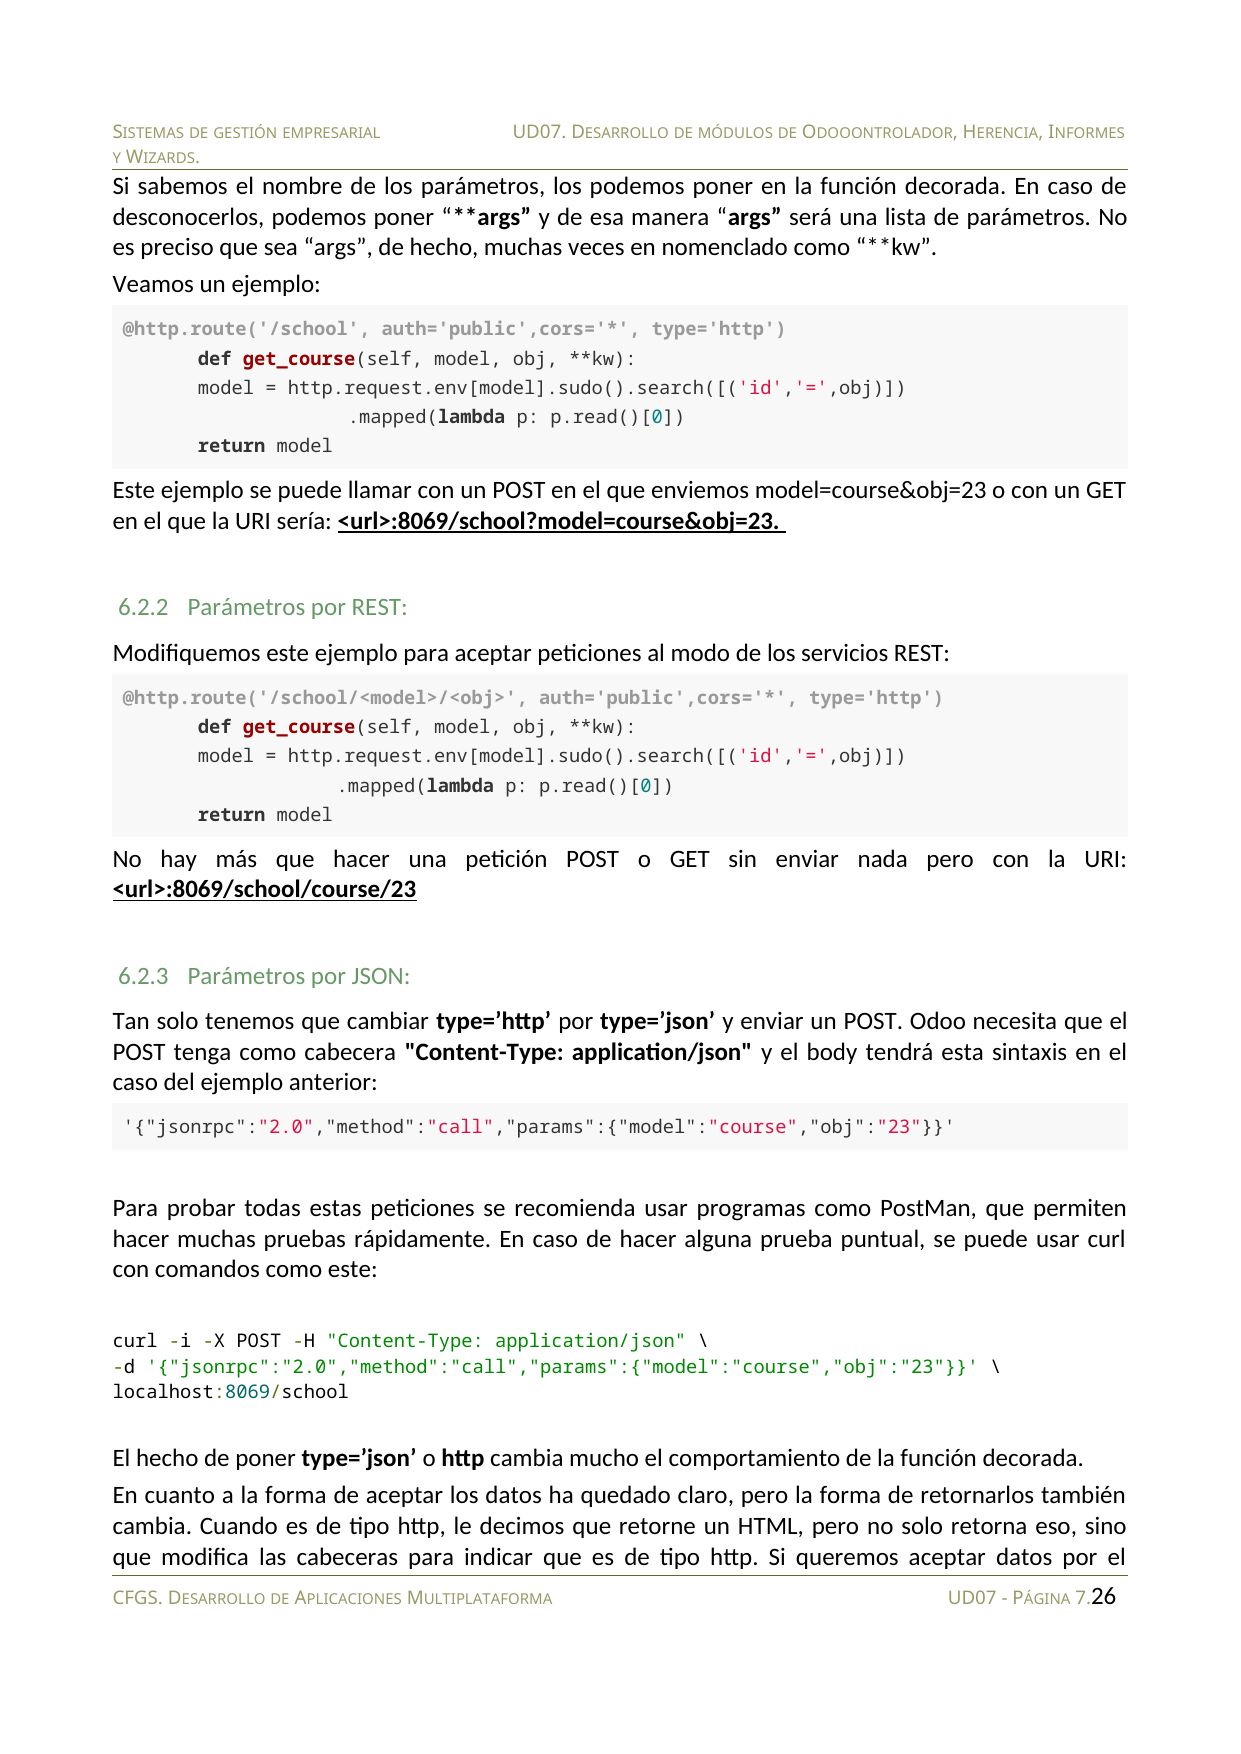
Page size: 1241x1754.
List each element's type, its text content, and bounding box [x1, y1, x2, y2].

text Este ejemplo se puede llamar con un POST en el que enviemos model=course&obj=23 o con un GET en el que la URI sería: <url>:8069/school?model=course&obj=23. [112, 474, 1128, 536]
table_header @http.route('/school', auth='public',cors='*', type='http') def get_course(self, model, obj, **kw): model = http.request.env[model].sudo().search([('id','=',obj)]) .mapped(lambda p: p.read()[0]) return model [112, 305, 1128, 469]
text Veamos un ejemplo: [112, 268, 1128, 299]
text Si sabemos el nombre de los parámetros, los podemos poner en la función decorada. En caso de desconocerlos, podemos poner “**args” y de esa manera “args” será una lista de parámetros. No es preciso que sea “args”, de hecho, muchas veces en nomenclado como “**kw”. [112, 170, 1128, 262]
text Modifiquemos este ejemplo para aceptar peticiones al modo de los servicios REST: [112, 637, 1128, 667]
text No hay más que hacer una petición POST o GET sin enviar nada pero con la URI: <url>:8069/school/course/23 [112, 843, 1128, 904]
subtitle Parámetros por JSON: [112, 960, 1128, 991]
text El hecho de poner type=’json’ o http cambia mucho el comportamiento de la función decorada. [112, 1443, 1128, 1473]
text Para probar todas estas peticiones se recomienda usar programas como PostMan, que permiten hacer muchas pruebas rápidamente. En caso de hacer alguna prueba puntual, se puede usar curl con comandos como este: [112, 1193, 1128, 1284]
subtitle Parámetros por REST: [112, 591, 1128, 622]
text En cuanto a la forma de aceptar los datos ha quedado claro, pero la forma de retornarlos también cambia. Cuando es de tipo http, le decimos que retorne un HTML, pero no solo retorna eso, sino que modifica las cabeceras para indicar que es de tipo http. Si queremos aceptar datos por el [112, 1479, 1128, 1571]
table_header '{"jsonrpc":"2.0","method":"call","params":{"model":"course","obj":"23"}}' [112, 1103, 1128, 1150]
text curl -i -X POST -H "Content-Type: application/json" \ -d '{"jsonrpc":"2.0","method":"call","params":{"model":"course","obj":"23"}}' \ localhost:8069/school [112, 1328, 1128, 1404]
text Tan solo tenemos que cambiar type=’http’ por type=’json’ y enviar un POST. Odoo necesita que el POST tenga como cabecera "Content-Type: application/json" y el body tendrá esta sintaxis en el caso del ejemplo anterior: [112, 1005, 1128, 1097]
table_header @http.route('/school/<model>/<obj>', auth='public',cors='*', type='http') def get_course(self, model, obj, **kw): model = http.request.env[model].sudo().search([('id','=',obj)]) .mapped(lambda p: p.read()[0]) return model [112, 674, 1128, 837]
